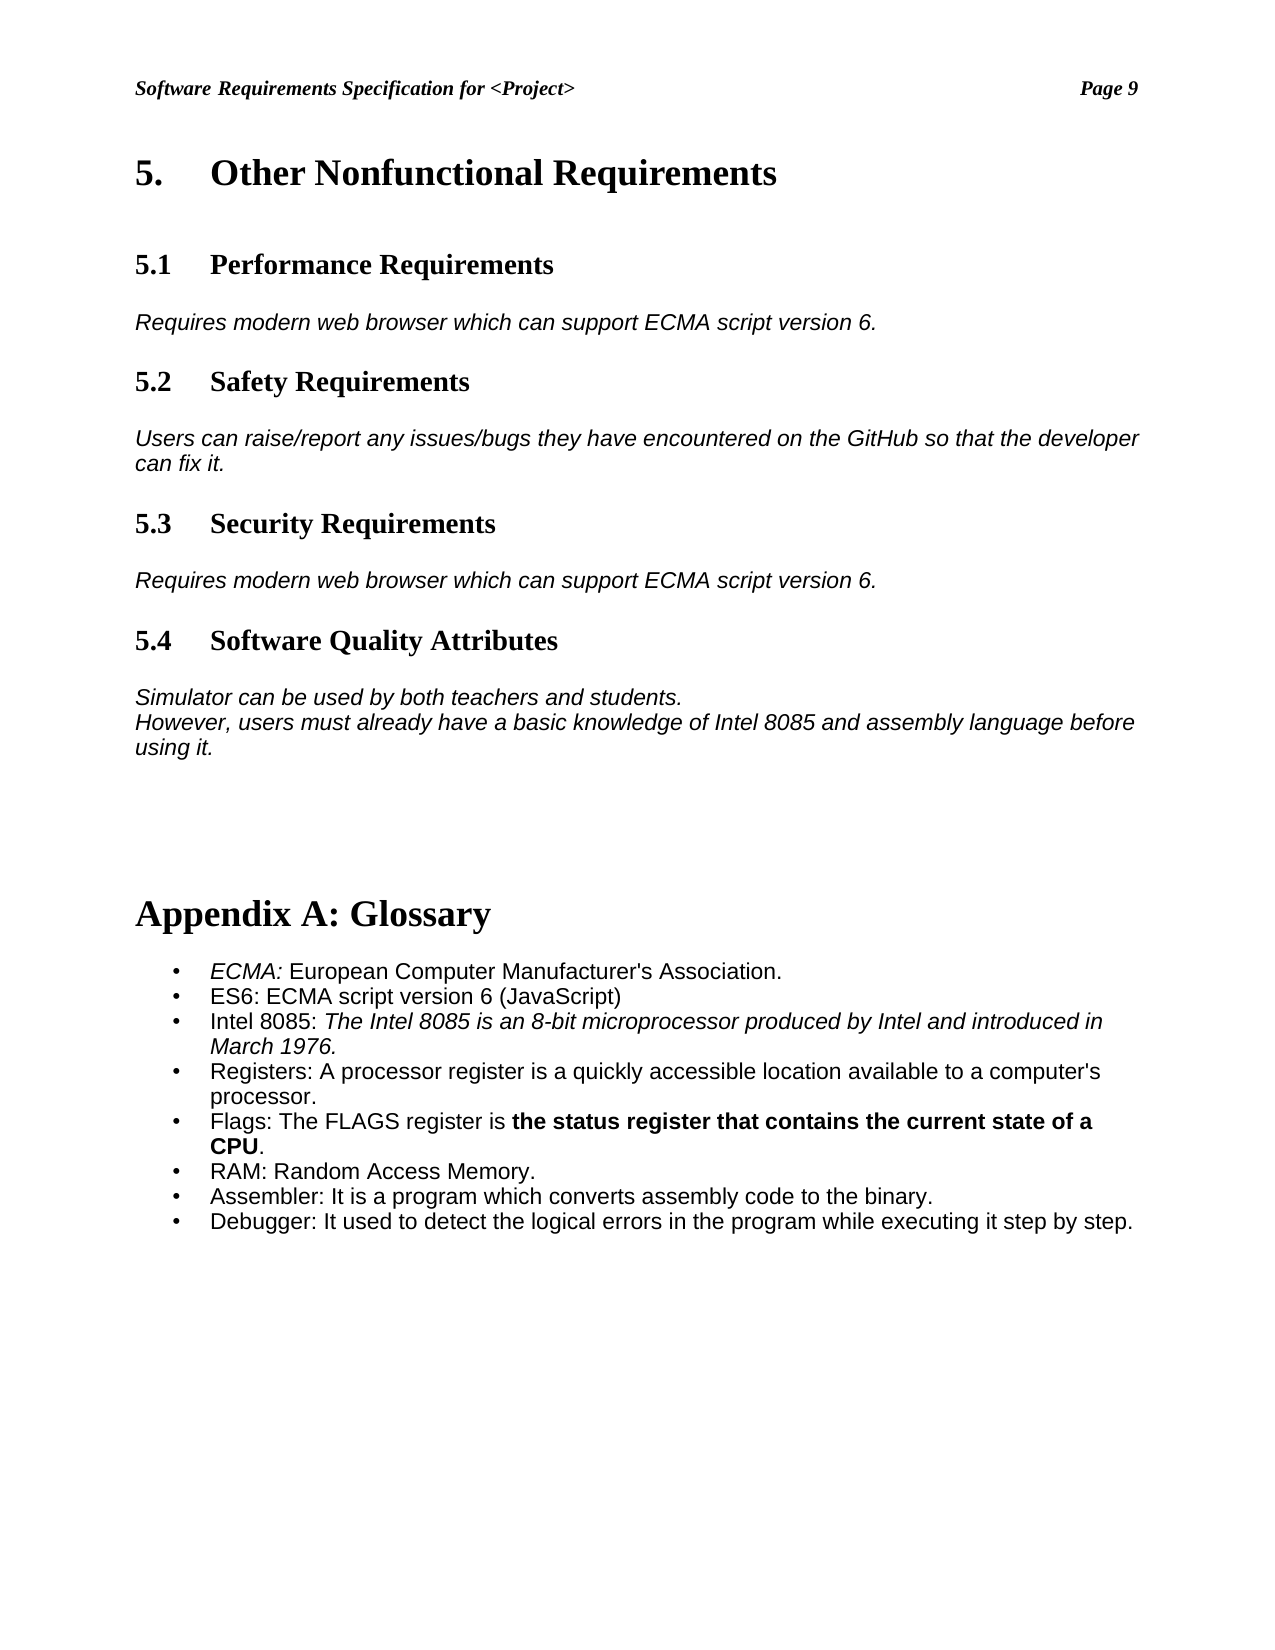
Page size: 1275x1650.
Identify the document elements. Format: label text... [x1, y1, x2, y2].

list Flags: The FLAGS register is the status register that contains the current state of a CPU. [172, 1109, 1140, 1159]
list Intel 8085: The Intel 8085 is an 8-bit microprocessor produced by Intel and introduced in March 1976. [172, 1009, 1140, 1059]
list ES6: ECMA script version 6 (JavaScript) [172, 984, 1140, 1009]
list Debugger: It used to detect the logical errors in the program while executing it step by step. [172, 1209, 1140, 1234]
subtitle Other Nonfunctional Requirements [135, 150, 1140, 193]
text Appendix A: Glossary [135, 891, 1140, 934]
list RAM: Random Access Memory. [172, 1159, 1140, 1184]
subtitle Safety Requirements [135, 364, 1140, 398]
text Users can raise/report any issues/bugs they have encountered on the GitHub so that the developer can fix it. [135, 427, 1140, 477]
list ECMA: European Computer Manufacturer's Association. [172, 959, 1140, 984]
text However, users must already have a basic knowledge of Intel 8085 and assembly language before using it. [135, 711, 1140, 761]
list Registers: A processor register is a quickly accessible location available to a computer's processor. [172, 1059, 1140, 1109]
text Requires modern web browser which can support ECMA script version 6. [135, 310, 1140, 335]
text Requires modern web browser which can support ECMA script version 6. [135, 569, 1140, 594]
list Assembler: It is a program which converts assembly code to the binary. [172, 1184, 1140, 1209]
subtitle Performance Requirements [135, 247, 1140, 281]
subtitle Security Requirements [135, 506, 1140, 539]
text Simulator can be used by both teachers and students. [135, 686, 1140, 711]
subtitle Software Quality Attributes [135, 623, 1140, 656]
